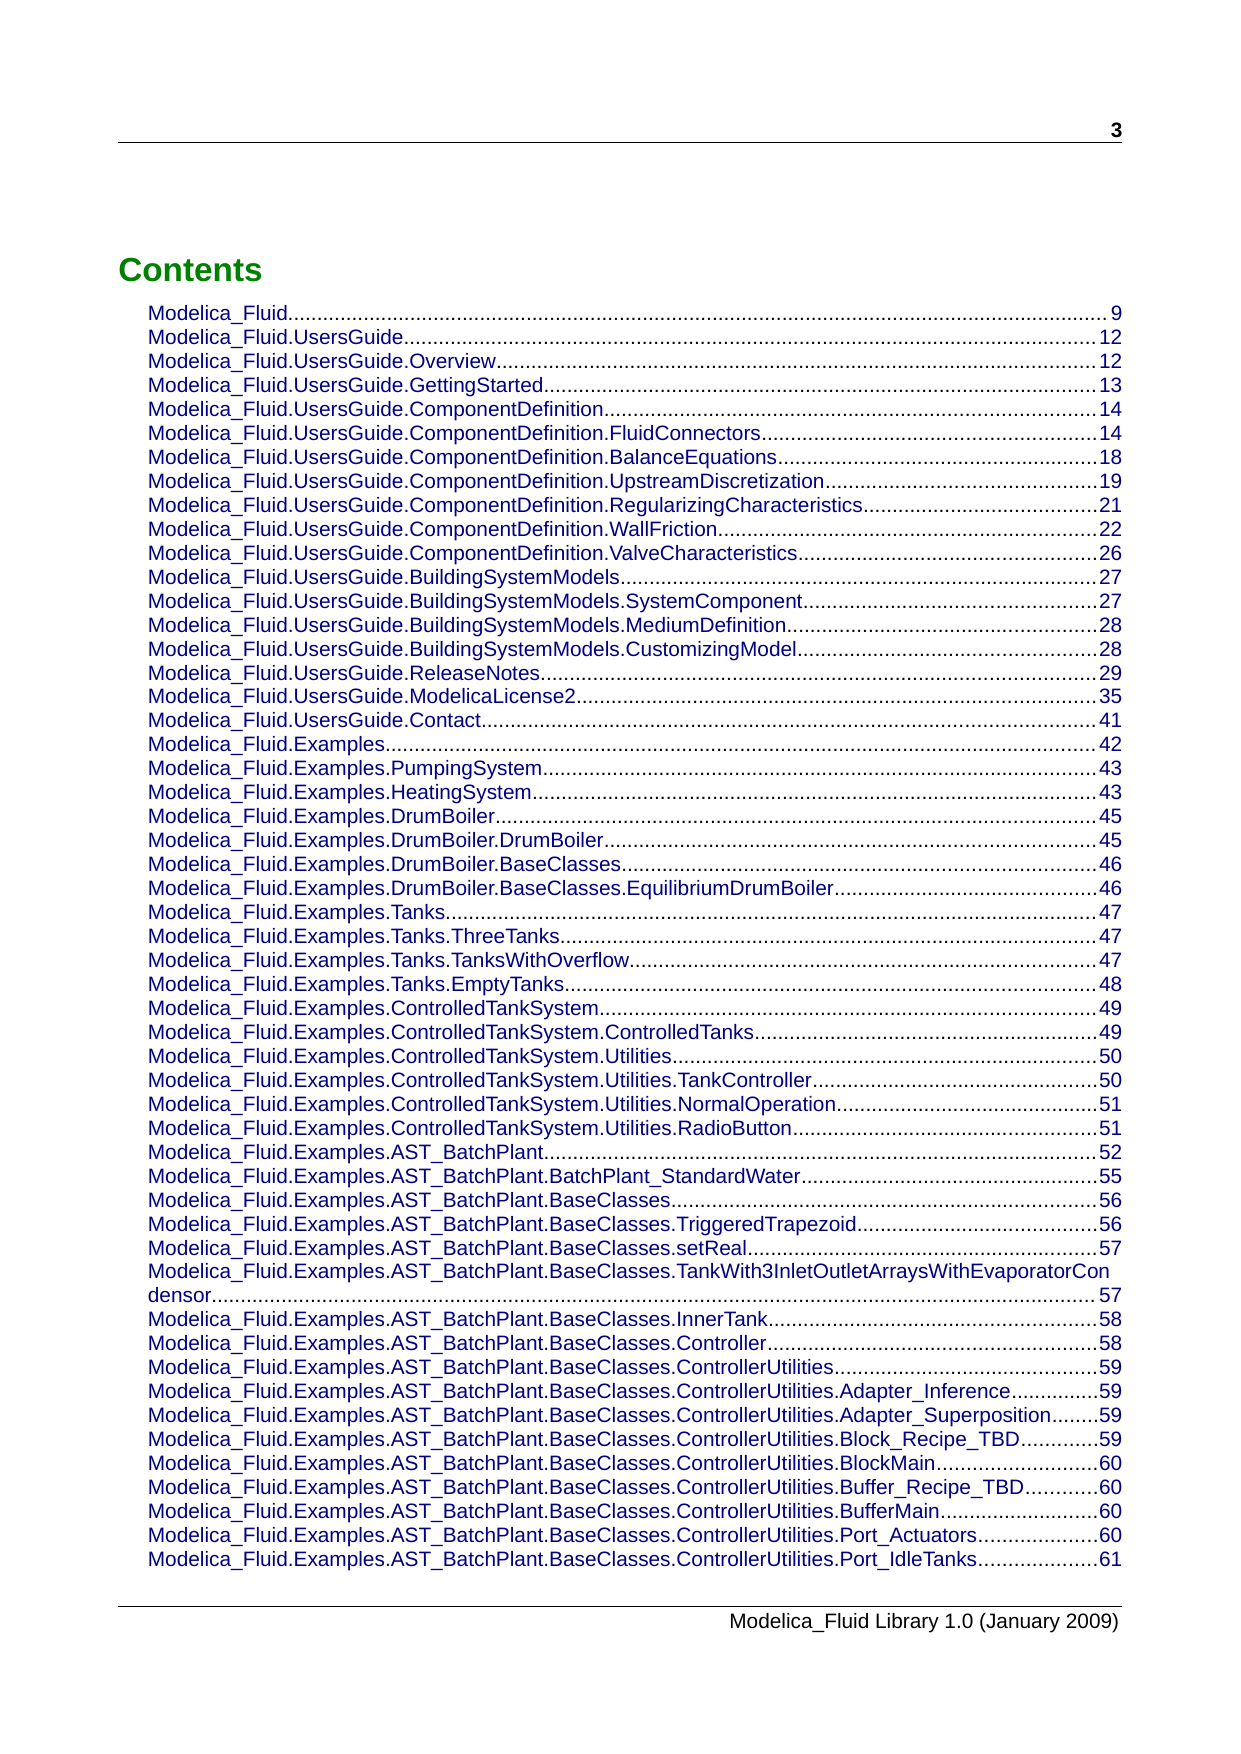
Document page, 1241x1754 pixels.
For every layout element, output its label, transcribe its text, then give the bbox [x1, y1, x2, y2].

text Modelica_Fluid.UsersGuide.BuildingSystemModels.MediumDefinition 28 [148, 612, 1122, 636]
text Modelica_Fluid.UsersGuide.ModelicaLicense2 35 [148, 684, 1122, 708]
text Modelica_Fluid.Examples.AST_BatchPlant.BaseClasses.InnerTank 58 [148, 1307, 1122, 1331]
text Modelica_Fluid.Examples.AST_BatchPlant.BaseClasses.ControllerUtilities.Port_IdleTanks 61 [148, 1547, 1122, 1571]
text Modelica_Fluid.UsersGuide.ComponentDefinition.ValveCharacteristics 26 [148, 541, 1122, 564]
text Modelica_Fluid.Examples.Tanks 47 [148, 900, 1122, 924]
text Modelica_Fluid.Examples.AST_BatchPlant.BaseClasses.ControllerUtilities.Port_Actuators 60 [148, 1523, 1122, 1547]
text Modelica_Fluid.Examples.DrumBoiler.DrumBoiler 45 [148, 828, 1122, 852]
text Modelica_Fluid.UsersGuide.Overview 12 [148, 349, 1122, 373]
text Modelica_Fluid.Examples.ControlledTankSystem.Utilities.RadioButton 51 [148, 1116, 1122, 1139]
text Modelica_Fluid.UsersGuide.GettingStarted 13 [148, 373, 1122, 397]
text Modelica_Fluid.UsersGuide.Contact 41 [148, 708, 1122, 732]
text Modelica_Fluid.Examples.AST_BatchPlant.BaseClasses.ControllerUtilities.BlockMain 60 [148, 1451, 1122, 1475]
subtitle Contents [118, 250, 1122, 288]
text Modelica_Fluid.Examples.AST_BatchPlant.BaseClasses.TriggeredTrapezoid 56 [148, 1211, 1122, 1235]
text Modelica_Fluid.Examples.AST_BatchPlant.BaseClasses.ControllerUtilities.Adapter_Inference 59 [148, 1379, 1122, 1403]
text Modelica_Fluid.Examples.AST_BatchPlant.BaseClasses.setReal 57 [148, 1235, 1122, 1259]
text Modelica_Fluid.UsersGuide.ComponentDefinition.RegularizingCharacteristics 21 [148, 493, 1122, 517]
text Modelica_Fluid.Examples.Tanks.EmptyTanks 48 [148, 972, 1122, 996]
text Modelica_Fluid.UsersGuide 12 [148, 325, 1122, 349]
text Modelica_Fluid.Examples.Tanks.TanksWithOverflow 47 [148, 948, 1122, 972]
text Modelica_Fluid.Examples.AST_BatchPlant.BaseClasses.ControllerUtilities.BufferMain 60 [148, 1499, 1122, 1523]
text Modelica_Fluid.Examples.AST_BatchPlant.BaseClasses.ControllerUtilities 59 [148, 1355, 1122, 1379]
text Modelica_Fluid.Examples 42 [148, 732, 1122, 756]
text Modelica_Fluid.Examples.ControlledTankSystem.Utilities.NormalOperation 51 [148, 1092, 1122, 1116]
text Modelica_Fluid.Examples.DrumBoiler 45 [148, 804, 1122, 828]
text Modelica_Fluid.Examples.ControlledTankSystem.ControlledTanks 49 [148, 1020, 1122, 1044]
text Modelica_Fluid.UsersGuide.ComponentDefinition.BalanceEquations 18 [148, 445, 1122, 469]
text Modelica_Fluid.Examples.AST_BatchPlant.BaseClasses.ControllerUtilities.Block_Recipe_TBD 59 [148, 1427, 1122, 1451]
text Modelica_Fluid.UsersGuide.ReleaseNotes 29 [148, 660, 1122, 684]
text Modelica_Fluid.UsersGuide.BuildingSystemModels.SystemComponent 27 [148, 588, 1122, 612]
text Modelica_Fluid.Examples.AST_BatchPlant.BatchPlant_StandardWater 55 [148, 1163, 1122, 1187]
text Modelica_Fluid 9 [148, 301, 1122, 325]
text Modelica_Fluid.UsersGuide.ComponentDefinition.UpstreamDiscretization 19 [148, 469, 1122, 493]
text Modelica_Fluid.Examples.ControlledTankSystem.Utilities.TankController 50 [148, 1068, 1122, 1092]
text Modelica_Fluid.Examples.Tanks.ThreeTanks 47 [148, 924, 1122, 948]
text Modelica_Fluid.Examples.AST_BatchPlant.BaseClasses.Controller 58 [148, 1331, 1122, 1355]
text Modelica_Fluid.UsersGuide.BuildingSystemModels.CustomizingModel 28 [148, 636, 1122, 660]
text Modelica_Fluid.UsersGuide.BuildingSystemModels 27 [148, 564, 1122, 588]
text Modelica_Fluid.UsersGuide.ComponentDefinition.WallFriction 22 [148, 517, 1122, 541]
text Modelica_Fluid.UsersGuide.ComponentDefinition 14 [148, 397, 1122, 421]
text Modelica_Fluid.Examples.AST_BatchPlant.BaseClasses.TankWith3InletOutletArraysWithEvaporatorCondensor 57 [148, 1259, 1122, 1307]
text Modelica_Fluid.Examples.AST_BatchPlant.BaseClasses.ControllerUtilities.Buffer_Recipe_TBD 60 [148, 1475, 1122, 1499]
text Modelica_Fluid.Examples.AST_BatchPlant.BaseClasses.ControllerUtilities.Adapter_Superposition 59 [148, 1403, 1122, 1427]
text Modelica_Fluid.Examples.DrumBoiler.BaseClasses 46 [148, 852, 1122, 876]
text Modelica_Fluid.Examples.ControlledTankSystem 49 [148, 996, 1122, 1020]
text Modelica_Fluid.Examples.AST_BatchPlant 52 [148, 1139, 1122, 1163]
text Modelica_Fluid.Examples.AST_BatchPlant.BaseClasses 56 [148, 1187, 1122, 1211]
text Modelica_Fluid.Examples.ControlledTankSystem.Utilities 50 [148, 1044, 1122, 1068]
text Modelica_Fluid.Examples.HeatingSystem 43 [148, 780, 1122, 804]
text Modelica_Fluid.Examples.DrumBoiler.BaseClasses.EquilibriumDrumBoiler 46 [148, 876, 1122, 900]
text Modelica_Fluid.UsersGuide.ComponentDefinition.FluidConnectors 14 [148, 421, 1122, 445]
text Modelica_Fluid.Examples.PumpingSystem 43 [148, 756, 1122, 780]
